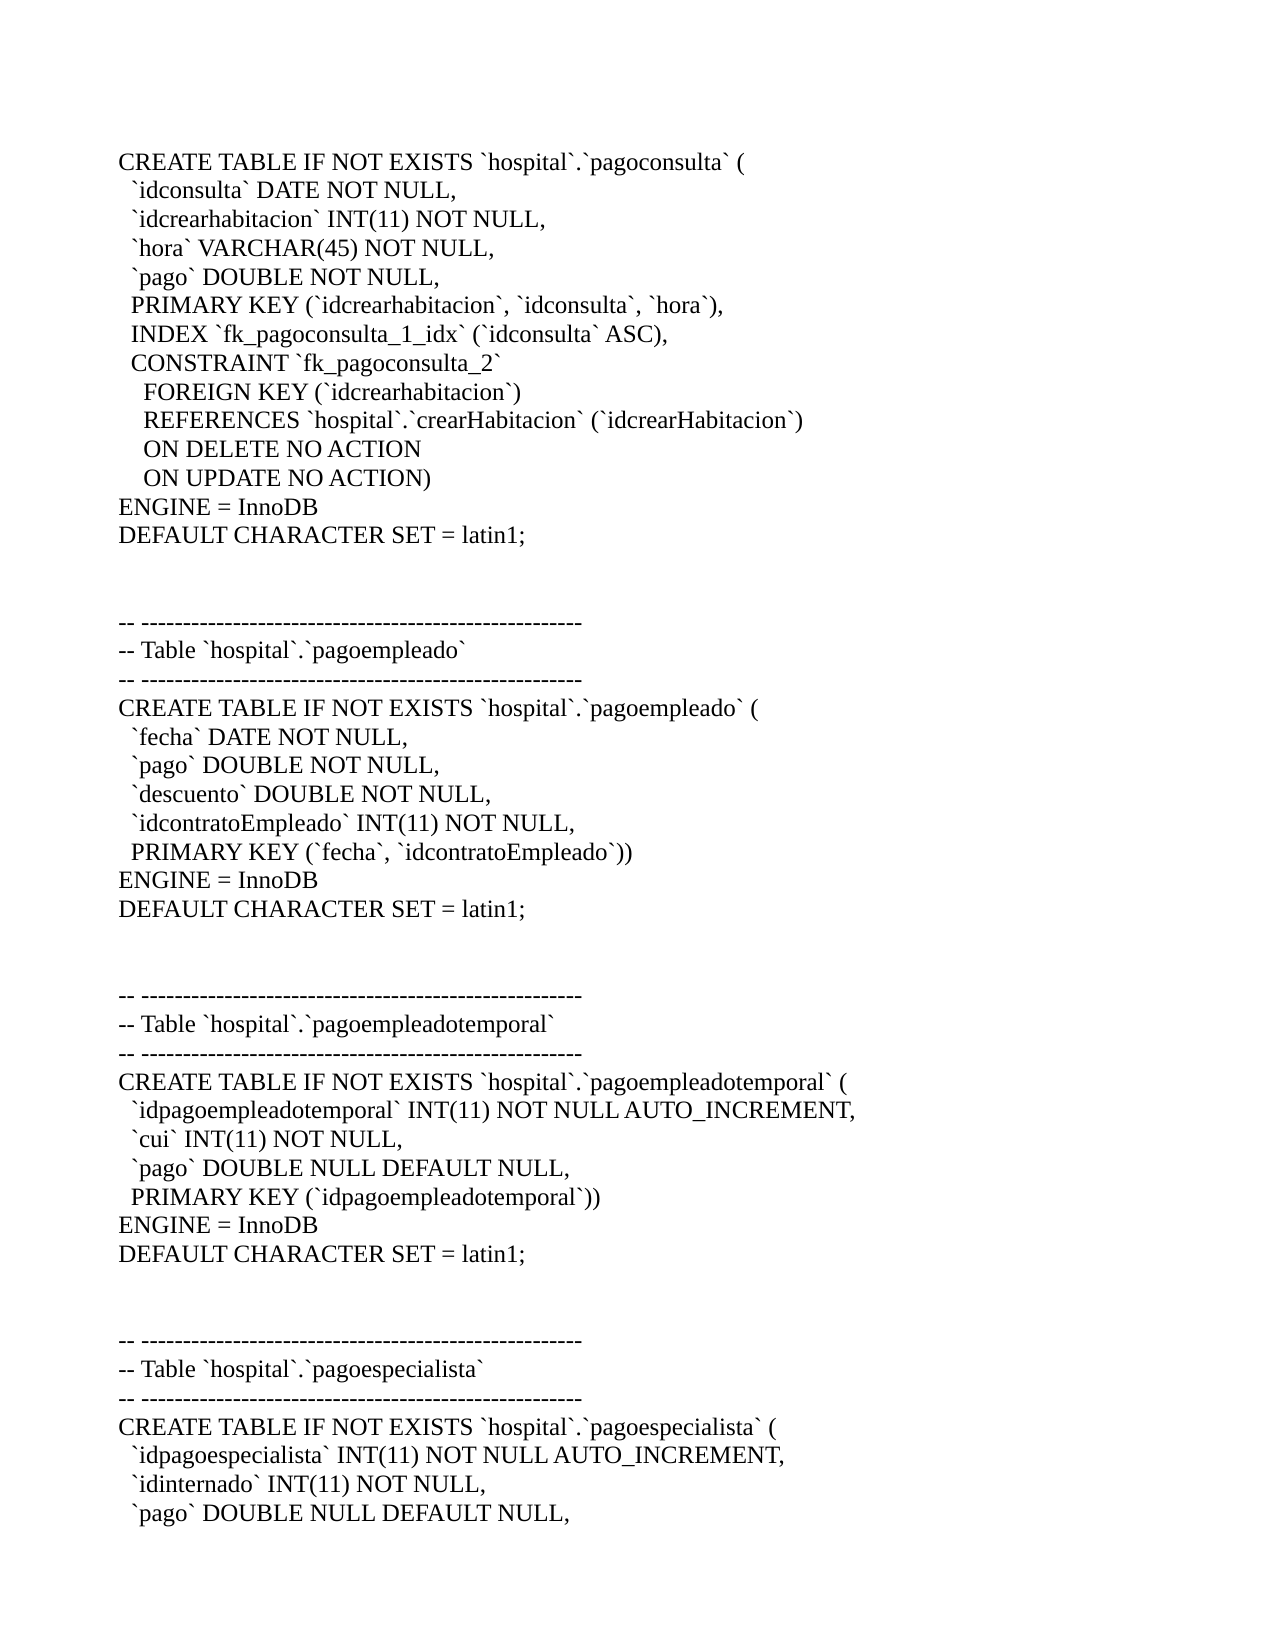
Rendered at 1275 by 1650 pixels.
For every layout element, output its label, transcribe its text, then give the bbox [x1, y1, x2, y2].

text `cui` INT(11) NOT NULL, [118, 1124, 1157, 1153]
text -- ----------------------------------------------------- [118, 981, 1157, 1009]
text `idconsulta` DATE NOT NULL, [118, 176, 1157, 204]
text CREATE TABLE IF NOT EXISTS `hospital`.`pagoconsulta` ( [118, 147, 1157, 176]
text `pago` DOUBLE NOT NULL, [118, 751, 1157, 779]
text `hora` VARCHAR(45) NOT NULL, [118, 233, 1157, 262]
text `pago` DOUBLE NOT NULL, [118, 262, 1157, 291]
text -- ----------------------------------------------------- [118, 1326, 1157, 1354]
text `idinternado` INT(11) NOT NULL, [118, 1469, 1157, 1498]
text PRIMARY KEY (`idcrearhabitacion`, `idconsulta`, `hora`), [118, 291, 1157, 319]
text DEFAULT CHARACTER SET = latin1; [118, 1239, 1157, 1268]
text ENGINE = InnoDB [118, 866, 1157, 894]
text CONSTRAINT `fk_pagoconsulta_2` [118, 348, 1157, 377]
text -- ----------------------------------------------------- [118, 1038, 1157, 1067]
text INDEX `fk_pagoconsulta_1_idx` (`idconsulta` ASC), [118, 319, 1157, 348]
text REFERENCES `hospital`.`crearHabitacion` (`idcrearHabitacion`) [118, 406, 1157, 434]
text PRIMARY KEY (`idpagoempleadotemporal`)) [118, 1182, 1157, 1211]
text CREATE TABLE IF NOT EXISTS `hospital`.`pagoempleadotemporal` ( [118, 1067, 1157, 1096]
text -- Table `hospital`.`pagoempleadotemporal` [118, 1009, 1157, 1038]
text -- ----------------------------------------------------- [118, 664, 1157, 693]
text `descuento` DOUBLE NOT NULL, [118, 779, 1157, 808]
text CREATE TABLE IF NOT EXISTS `hospital`.`pagoespecialista` ( [118, 1412, 1157, 1441]
text CREATE TABLE IF NOT EXISTS `hospital`.`pagoempleado` ( [118, 693, 1157, 722]
text `idpagoespecialista` INT(11) NOT NULL AUTO_INCREMENT, [118, 1441, 1157, 1469]
text ON UPDATE NO ACTION) [118, 463, 1157, 492]
text ENGINE = InnoDB [118, 492, 1157, 521]
text `idcontratoEmpleado` INT(11) NOT NULL, [118, 808, 1157, 837]
text ON DELETE NO ACTION [118, 434, 1157, 463]
text DEFAULT CHARACTER SET = latin1; [118, 894, 1157, 923]
text -- ----------------------------------------------------- [118, 607, 1157, 636]
text `idpagoempleadotemporal` INT(11) NOT NULL AUTO_INCREMENT, [118, 1096, 1157, 1124]
text DEFAULT CHARACTER SET = latin1; [118, 521, 1157, 549]
text `idcrearhabitacion` INT(11) NOT NULL, [118, 204, 1157, 233]
text `pago` DOUBLE NULL DEFAULT NULL, [118, 1498, 1157, 1527]
text `fecha` DATE NOT NULL, [118, 722, 1157, 751]
text -- Table `hospital`.`pagoespecialista` [118, 1354, 1157, 1383]
text -- ----------------------------------------------------- [118, 1383, 1157, 1412]
text FOREIGN KEY (`idcrearhabitacion`) [118, 377, 1157, 406]
text -- Table `hospital`.`pagoempleado` [118, 636, 1157, 664]
text PRIMARY KEY (`fecha`, `idcontratoEmpleado`)) [118, 837, 1157, 866]
text ENGINE = InnoDB [118, 1211, 1157, 1239]
text `pago` DOUBLE NULL DEFAULT NULL, [118, 1153, 1157, 1182]
